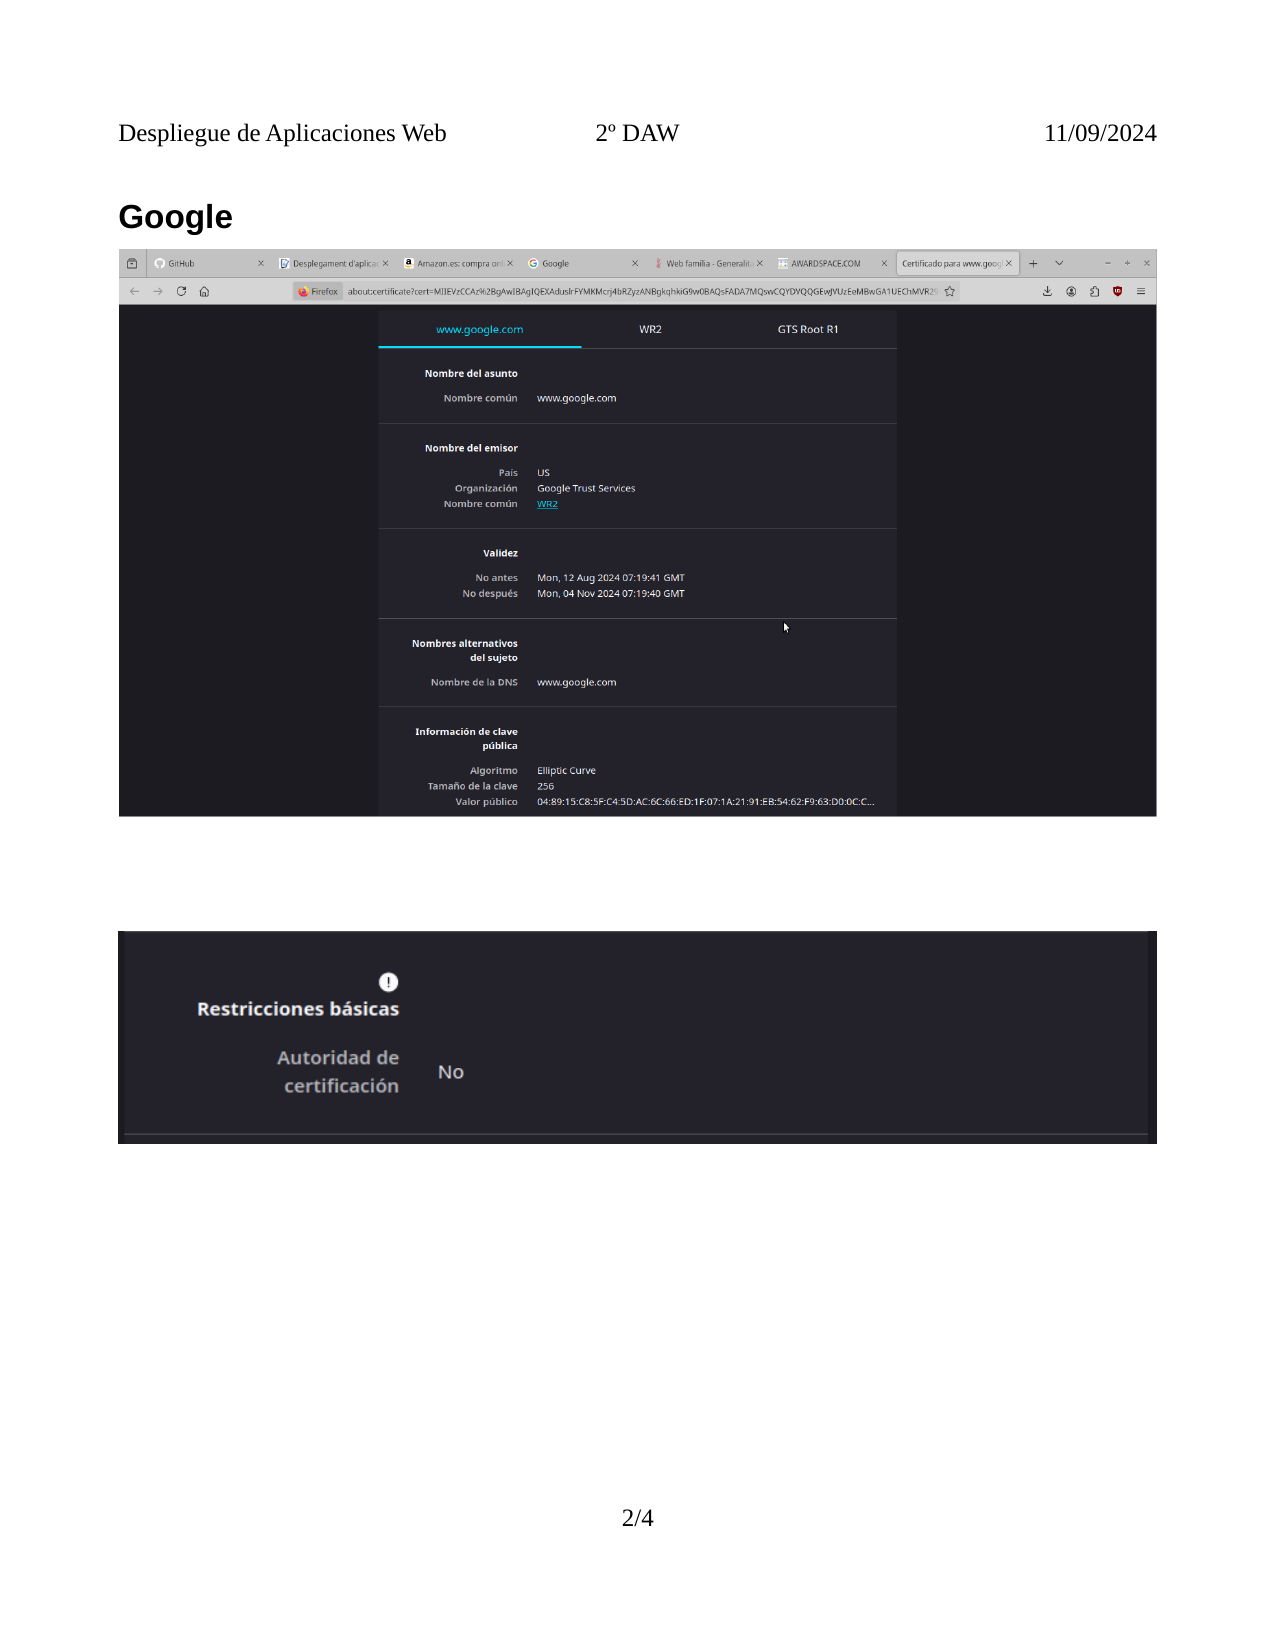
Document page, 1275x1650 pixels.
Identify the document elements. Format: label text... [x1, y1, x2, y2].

picture [118, 248, 1157, 817]
subtitle Google [118, 197, 1157, 236]
picture [118, 931, 1157, 1144]
